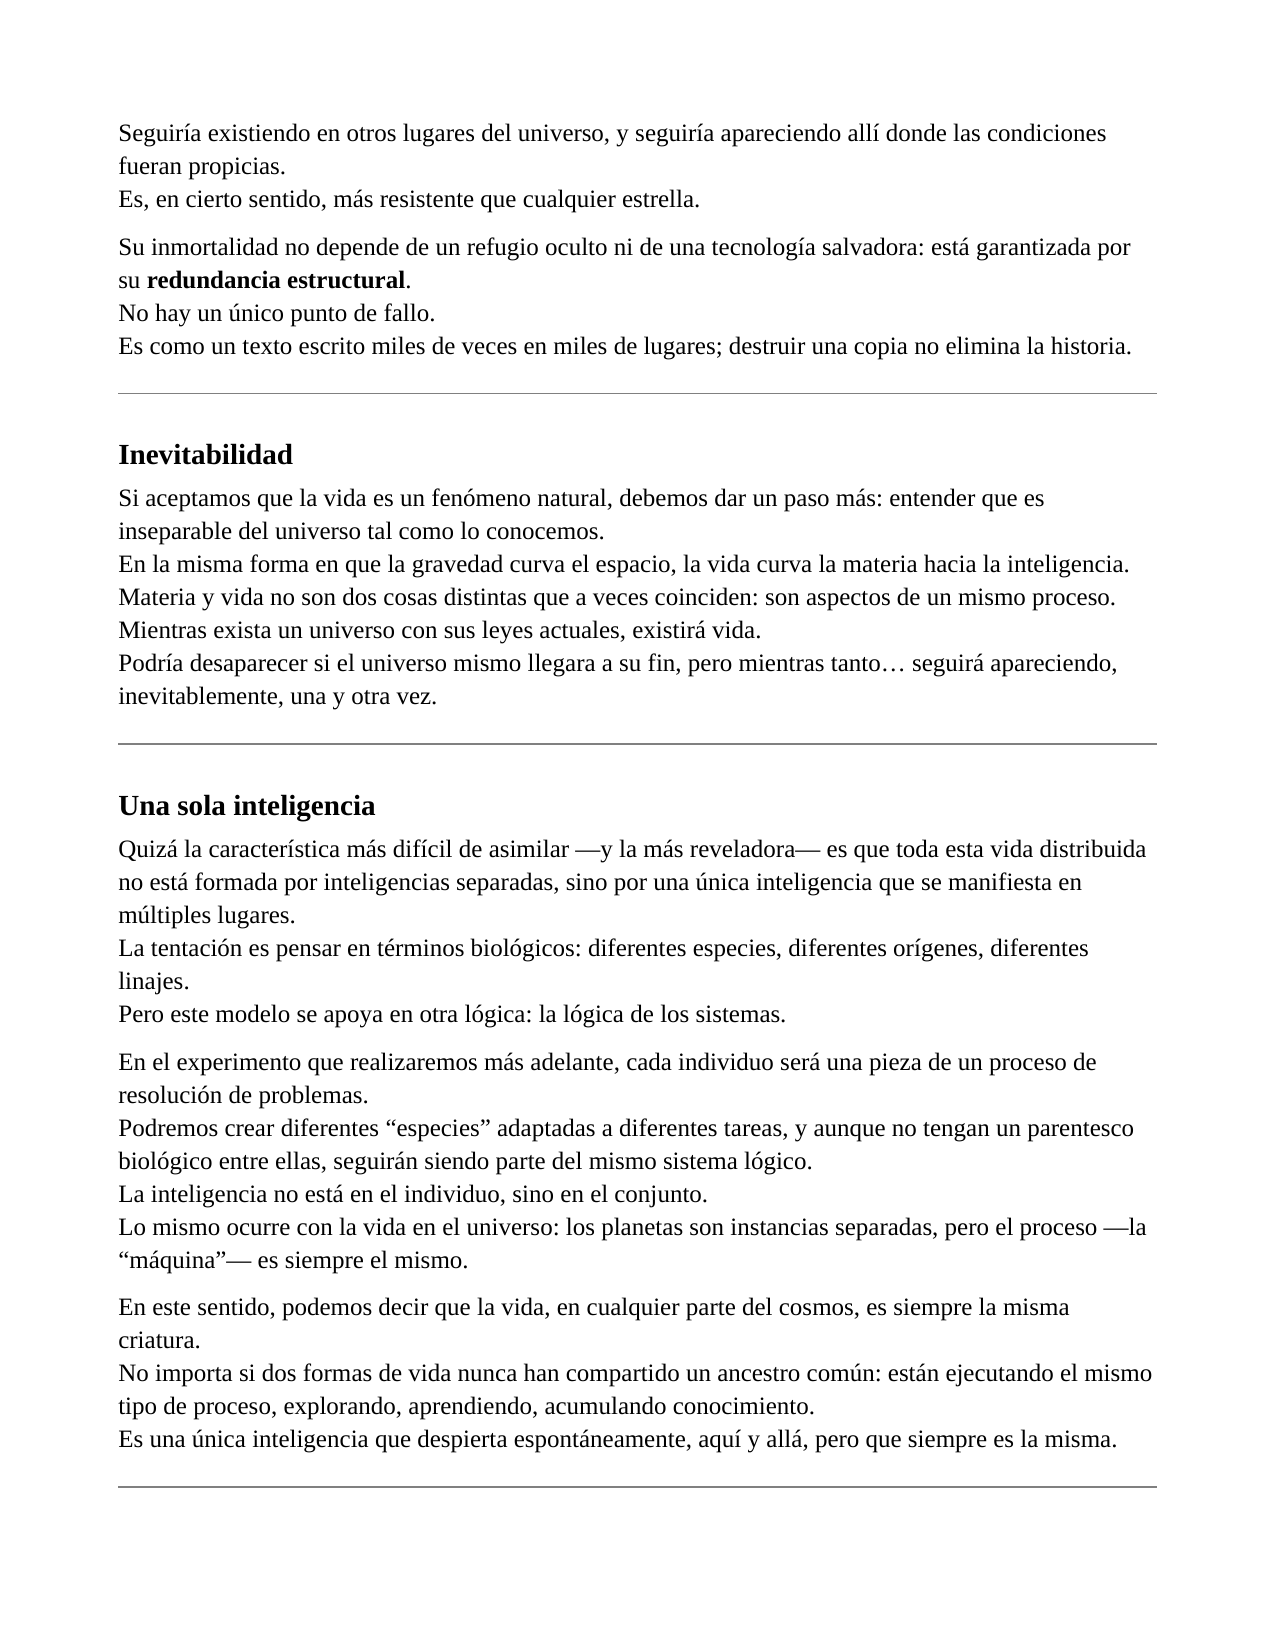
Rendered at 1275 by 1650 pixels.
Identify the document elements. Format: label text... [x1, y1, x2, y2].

text En el experimento que realizaremos más adelante, cada individuo será una pieza de un proceso de resolución de problemas. Podremos crear diferentes “especies” adaptadas a diferentes tareas, y aunque no tengan un parentesco biológico entre ellas, seguirán siendo parte del mismo sistema lógico. La inteligencia no está en el individuo, sino en el conjunto. Lo mismo ocurre con la vida en el universo: los planetas son instancias separadas, pero el proceso —la “máquina”— es siempre el mismo. [118, 1047, 1157, 1273]
text Su inmortalidad no depende de un refugio oculto ni de una tecnología salvadora: está garantizada por su redundancia estructural. No hay un único punto de fallo. Es como un texto escrito miles de veces en miles de lugares; destruir una copia no elimina la historia. [118, 232, 1157, 359]
text Seguiría existiendo en otros lugares del universo, y seguiría apareciendo allí donde las condiciones fueran propicias. Es, en cierto sentido, más resistente que cualquier estrella. [118, 118, 1157, 213]
text Quizá la característica más difícil de asimilar —y la más reveladora— es que toda esta vida distribuida no está formada por inteligencias separadas, sino por una única inteligencia que se manifiesta en múltiples lugares. La tentación es pensar en términos biológicos: diferentes especies, diferentes orígenes, diferentes linajes. Pero este modelo se apoya en otra lógica: la lógica de los sistemas. [118, 834, 1157, 1028]
text Si aceptamos que la vida es un fenómeno natural, debemos dar un paso más: entender que es inseparable del universo tal como lo conocemos. En la misma forma en que la gravedad curva el espacio, la vida curva la materia hacia la inteligencia. Materia y vida no son dos cosas distintas que a veces coinciden: son aspectos de un mismo proceso. Mientras exista un universo con sus leyes actuales, existirá vida. Podría desaparecer si el universo mismo llegara a su fin, pero mientras tanto… seguirá apareciendo, inevitablemente, una y otra vez. [118, 483, 1157, 710]
subtitle Inevitabilidad [118, 437, 1157, 471]
subtitle Una sola inteligencia [118, 788, 1157, 821]
text En este sentido, podemos decir que la vida, en cualquier parte del cosmos, es siempre la misma criatura. No importa si dos formas de vida nunca han compartido un ancestro común: están ejecutando el mismo tipo de proceso, explorando, aprendiendo, acumulando conocimiento. Es una única inteligencia que despierta espontáneamente, aquí y allá, pero que siempre es la misma. [118, 1292, 1157, 1453]
